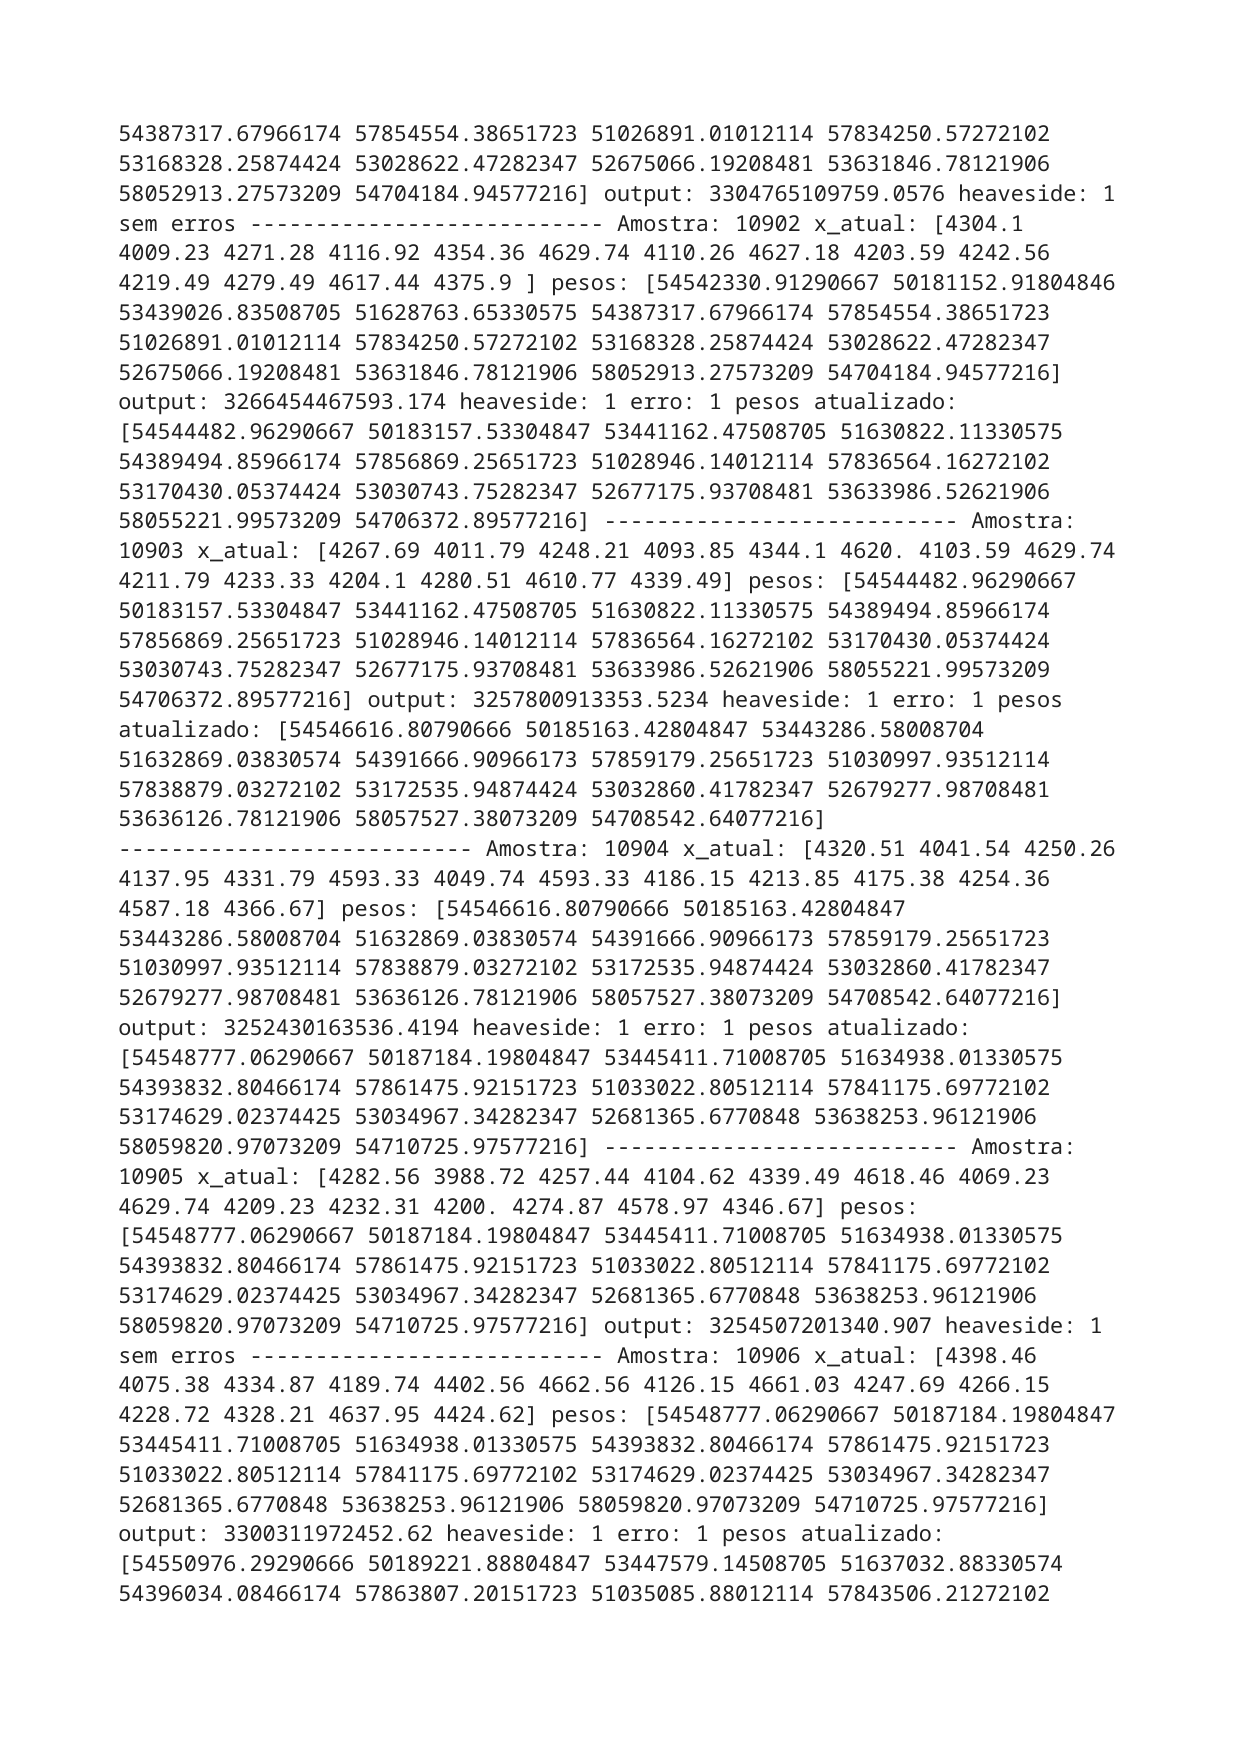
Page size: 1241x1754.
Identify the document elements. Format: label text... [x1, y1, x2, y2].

text 54387317.67966174 57854554.38651723 51026891.01012114 57834250.57272102 53168328.25874424 53028622.47282347 52675066.19208481 53631846.78121906 58052913.27573209 54704184.94577216] output: 3304765109759.0576 heaveside: 1 sem erros --------------------------- Amostra: 10902 x_atual: [4304.1 4009.23 4271.28 4116.92 4354.36 4629.74 4110.26 4627.18 4203.59 4242.56 4219.49 4279.49 4617.44 4375.9 ] pesos: [54542330.91290667 50181152.91804846 53439026.83508705 51628763.65330575 54387317.67966174 57854554.38651723 51026891.01012114 57834250.57272102 53168328.25874424 53028622.47282347 52675066.19208481 53631846.78121906 58052913.27573209 54704184.94577216] output: 3266454467593.174 heaveside: 1 erro: 1 pesos atualizado: [54544482.96290667 50183157.53304847 53441162.47508705 51630822.11330575 54389494.85966174 57856869.25651723 51028946.14012114 57836564.16272102 53170430.05374424 53030743.75282347 52677175.93708481 53633986.52621906 58055221.99573209 54706372.89577216] --------------------------- Amostra: 10903 x_atual: [4267.69 4011.79 4248.21 4093.85 4344.1 4620. 4103.59 4629.74 4211.79 4233.33 4204.1 4280.51 4610.77 4339.49] pesos: [54544482.96290667 50183157.53304847 53441162.47508705 51630822.11330575 54389494.85966174 57856869.25651723 51028946.14012114 57836564.16272102 53170430.05374424 53030743.75282347 52677175.93708481 53633986.52621906 58055221.99573209 54706372.89577216] output: 3257800913353.5234 heaveside: 1 erro: 1 pesos atualizado: [54546616.80790666 50185163.42804847 53443286.58008704 51632869.03830574 54391666.90966173 57859179.25651723 51030997.93512114 57838879.03272102 53172535.94874424 53032860.41782347 52679277.98708481 53636126.78121906 58057527.38073209 54708542.64077216] --------------------------- Amostra: 10904 x_atual: [4320.51 4041.54 4250.26 4137.95 4331.79 4593.33 4049.74 4593.33 4186.15 4213.85 4175.38 4254.36 4587.18 4366.67] pesos: [54546616.80790666 50185163.42804847 53443286.58008704 51632869.03830574 54391666.90966173 57859179.25651723 51030997.93512114 57838879.03272102 53172535.94874424 53032860.41782347 52679277.98708481 53636126.78121906 58057527.38073209 54708542.64077216] output: 3252430163536.4194 heaveside: 1 erro: 1 pesos atualizado: [54548777.06290667 50187184.19804847 53445411.71008705 51634938.01330575 54393832.80466174 57861475.92151723 51033022.80512114 57841175.69772102 53174629.02374425 53034967.34282347 52681365.6770848 53638253.96121906 58059820.97073209 54710725.97577216] --------------------------- Amostra: 10905 x_atual: [4282.56 3988.72 4257.44 4104.62 4339.49 4618.46 4069.23 4629.74 4209.23 4232.31 4200. 4274.87 4578.97 4346.67] pesos: [54548777.06290667 50187184.19804847 53445411.71008705 51634938.01330575 54393832.80466174 57861475.92151723 51033022.80512114 57841175.69772102 53174629.02374425 53034967.34282347 52681365.6770848 53638253.96121906 58059820.97073209 54710725.97577216] output: 3254507201340.907 heaveside: 1 sem erros --------------------------- Amostra: 10906 x_atual: [4398.46 4075.38 4334.87 4189.74 4402.56 4662.56 4126.15 4661.03 4247.69 4266.15 4228.72 4328.21 4637.95 4424.62] pesos: [54548777.06290667 50187184.19804847 53445411.71008705 51634938.01330575 54393832.80466174 57861475.92151723 51033022.80512114 57841175.69772102 53174629.02374425 53034967.34282347 52681365.6770848 53638253.96121906 58059820.97073209 54710725.97577216] output: 3300311972452.62 heaveside: 1 erro: 1 pesos atualizado: [54550976.29290666 50189221.88804847 53447579.14508705 51637032.88330574 54396034.08466174 57863807.20151723 51035085.88012114 57843506.21272102 [118, 118, 1122, 1608]
